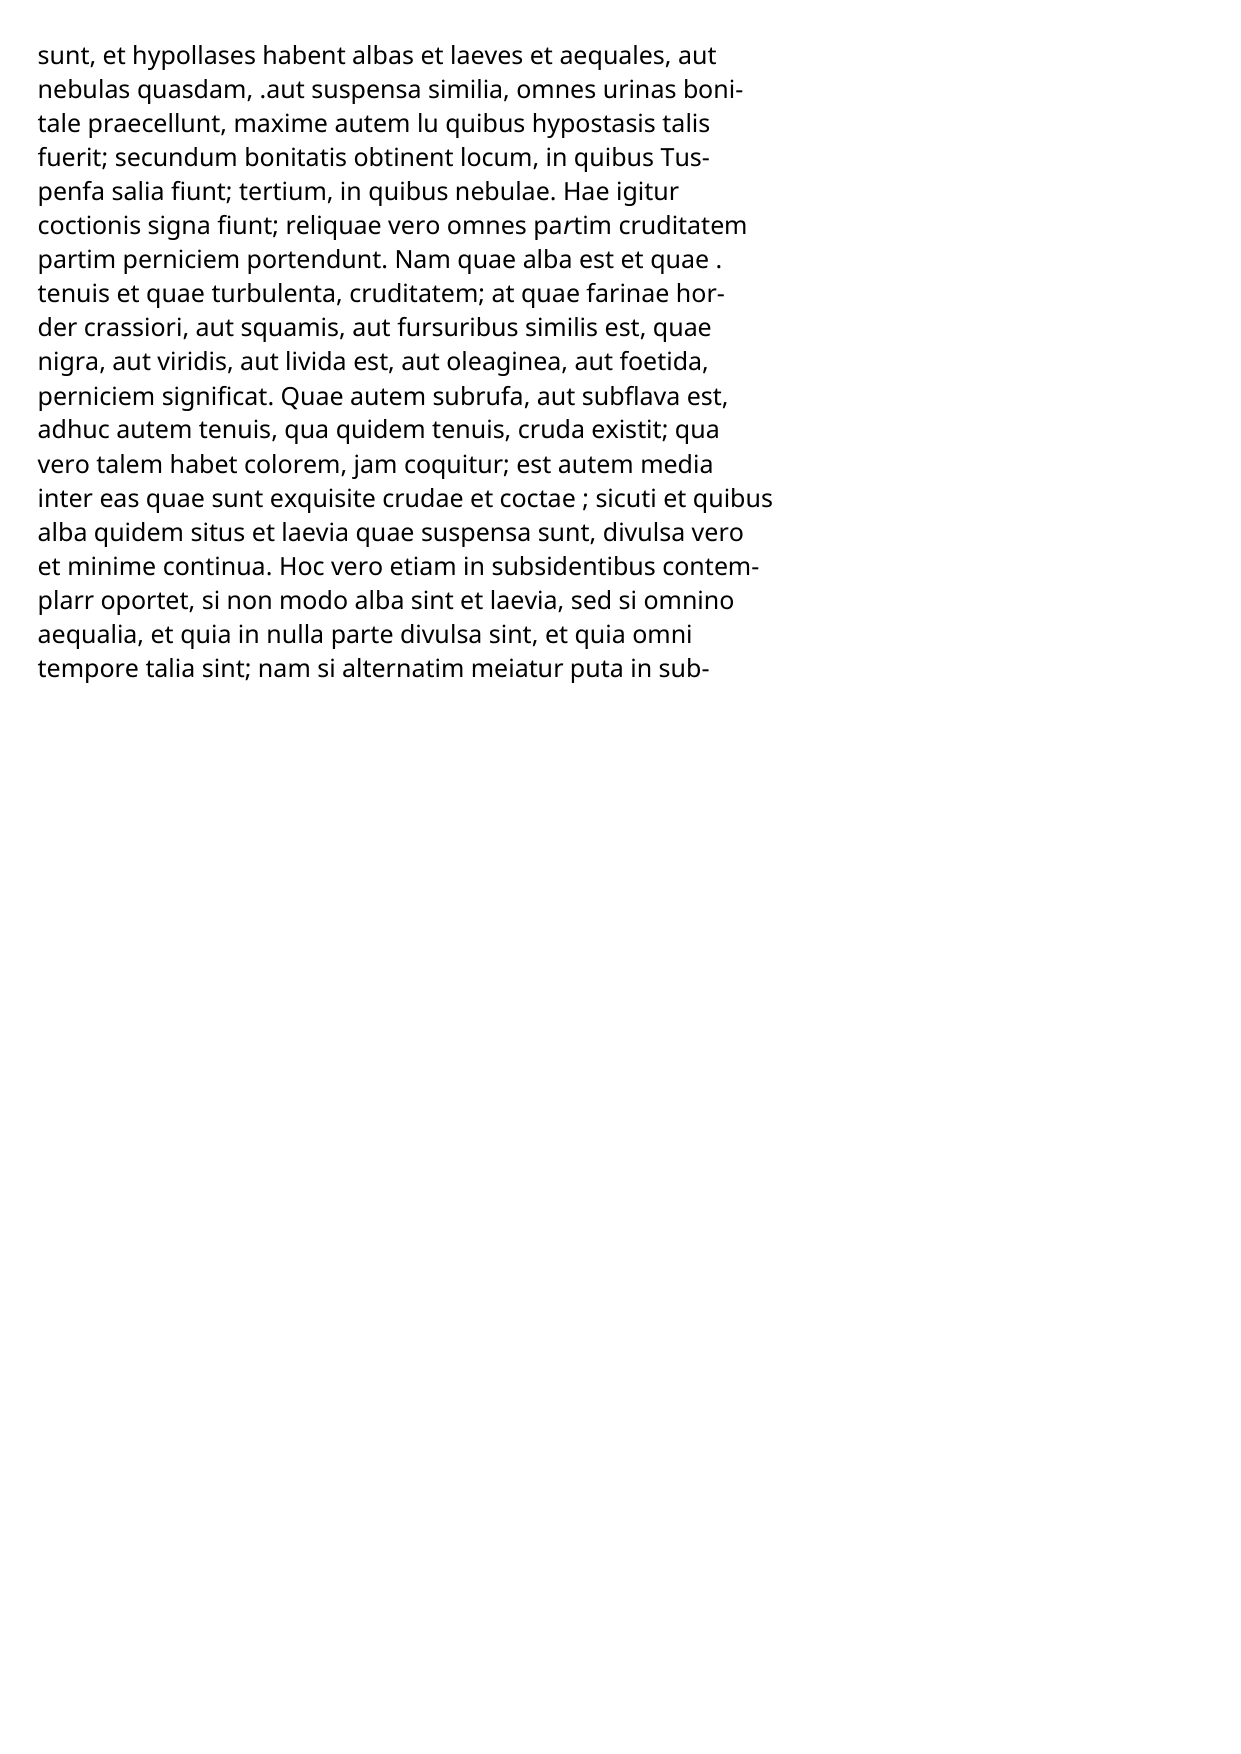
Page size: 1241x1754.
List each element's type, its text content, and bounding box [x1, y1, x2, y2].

text sunt, et hypollases habent albas et laeves et aequales, aut nebulas quasdam, .aut suspensa similia, omnes urinas boni- tale praecellunt, maxime autem lu quibus hypostasis talis fuerit; secundum bonitatis obtinent locum, in quibus Tus- penfa salia fiunt; tertium, in quibus nebulae. Hae igitur coctionis signa fiunt; reliquae vero omnes partim cruditatem partim perniciem portendunt. Nam quae alba est et quae . tenuis et quae turbulenta, cruditatem; at quae farinae hor- der crassiori, aut squamis, aut fursuribus similis est, quae nigra, aut viridis, aut livida est, aut oleaginea, aut foetida, perniciem significat. Quae autem subrufa, aut subflava est, adhuc autem tenuis, qua quidem tenuis, cruda existit; qua vero talem habet colorem, jam coquitur; est autem media inter eas quae sunt exquisite crudae et coctae ; sicuti et quibus alba quidem situs et laevia quae suspensa sunt, divulsa vero et minime continua. Hoc vero etiam in subsidentibus contem- plarr oportet, si non modo alba sint et laevia, sed si omnino aequalia, et quia in nulla parte divulsa sint, et quia omni tempore talia sint; nam si alternatim meiatur puta in sub- [37, 37, 1203, 685]
